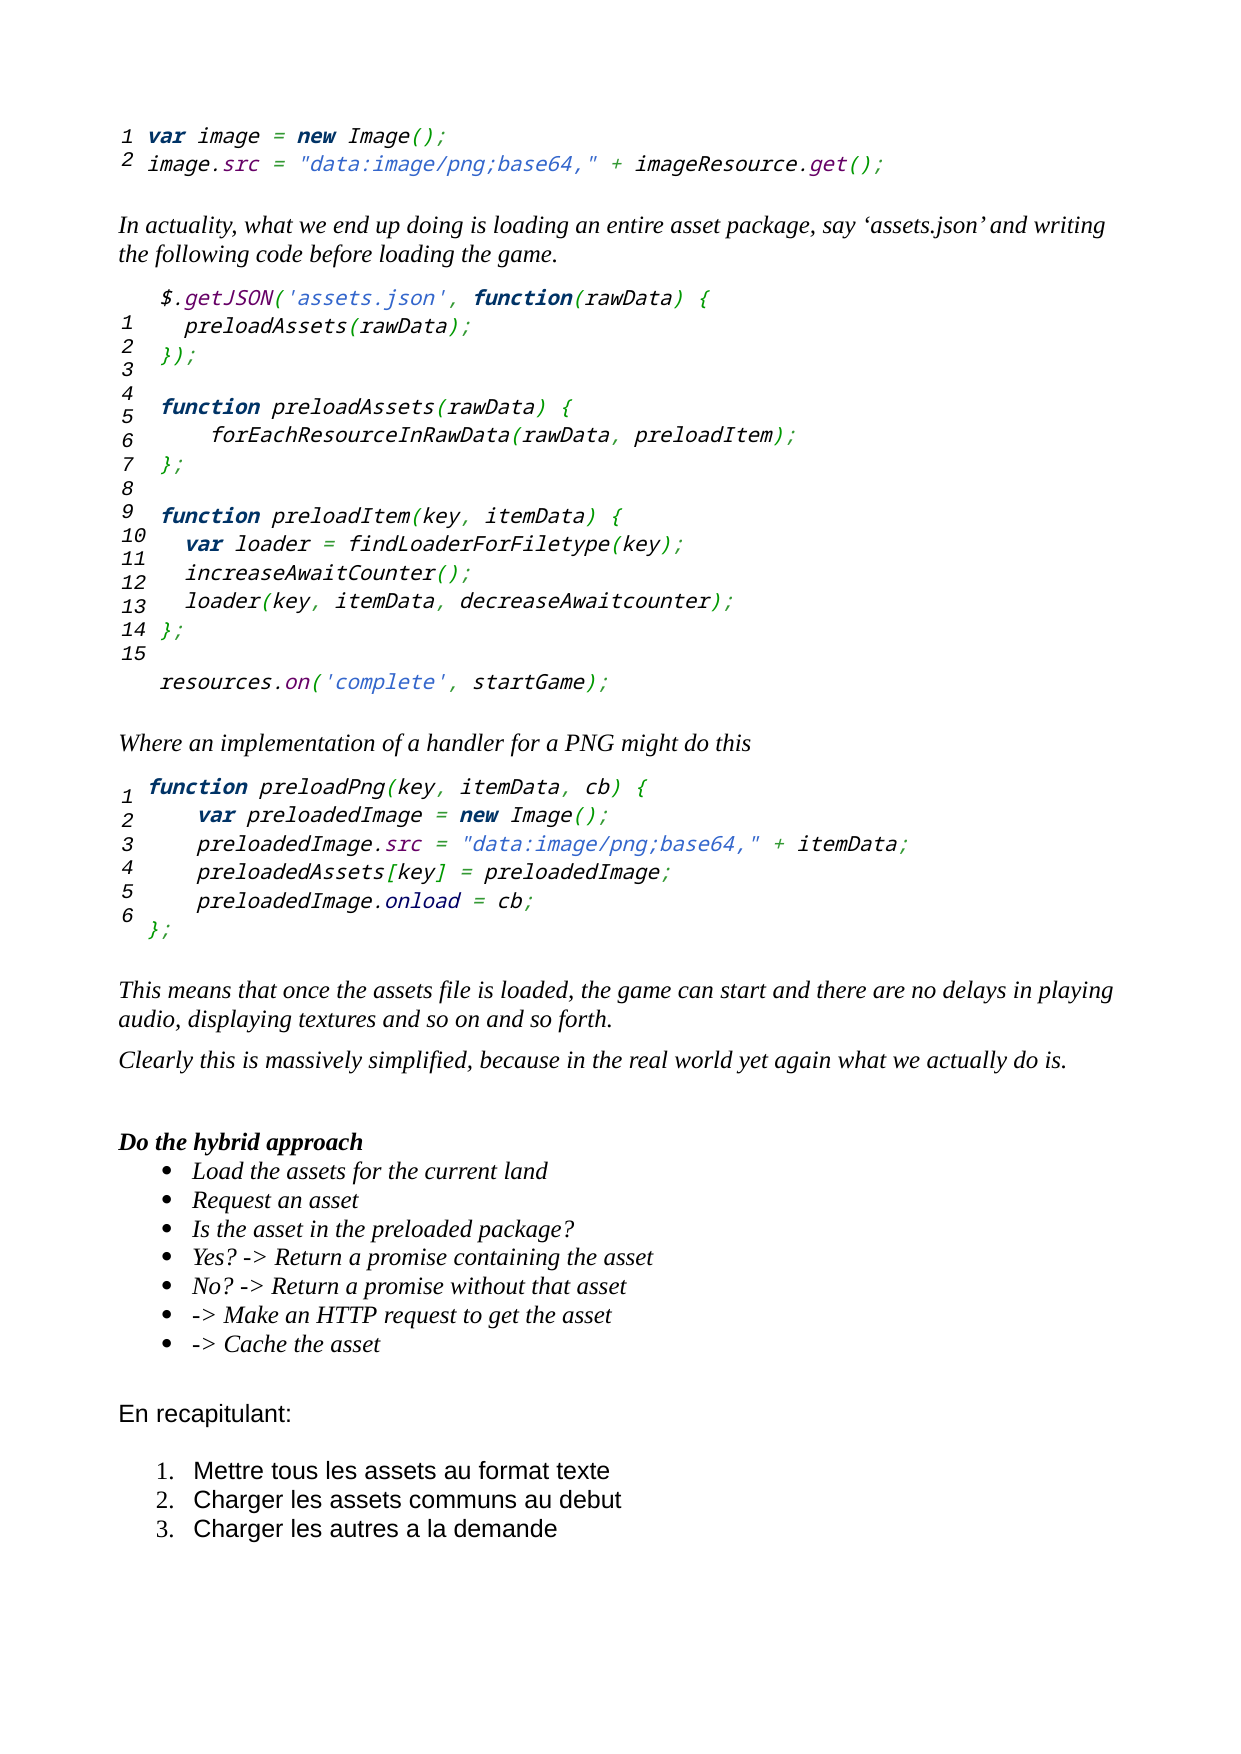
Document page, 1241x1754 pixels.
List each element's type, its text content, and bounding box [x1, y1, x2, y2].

table_header var image = new Image(); image.src = "data:image/png;base64," + imageResource.get(); [143, 118, 896, 210]
list Is the asset in the preloaded package? [162, 1214, 1122, 1242]
list Yes? -> Return a promise containing the asset [162, 1242, 1122, 1271]
list -> Cache the asset [162, 1329, 1122, 1357]
list Mettre tous les assets au format texte [156, 1456, 1122, 1485]
text Clearly this is massively simplified, because in the real world yet again what we actually do is. [118, 1045, 1122, 1074]
list Charger les assets communs au debut [156, 1485, 1122, 1514]
list Request an asset [162, 1185, 1122, 1214]
table_header function preloadPng(key, itemData, cb) { var preloadedImage = new Image(); preloadedImage.src = "data:image/png;base64," + itemData; preloadedAssets[key] = preloadedImage; preloadedImage.onload = cb; }; [143, 769, 921, 975]
text This means that once the assets file is loaded, the game can start and there are no delays in playing audio, displaying textures and so on and so forth. [118, 975, 1122, 1032]
text En recapitulant: [118, 1399, 1122, 1427]
table_header $.getJSON('assets.json', function(rawData) { preloadAssets(rawData); }); function preloadAssets(rawData) { forEachResourceInRawData(rawData, preloadItem); }; function preloadItem(key, itemData) { var loader = findLoaderForFiletype(key); increaseAwaitCounter(); loader(key, itemData, decreaseAwaitcounter); }; resources.on('complete', startGame); [156, 280, 809, 728]
list No? -> Return a promise without that asset [162, 1271, 1122, 1300]
table_header 1 2 3 4 5 6 [118, 769, 143, 975]
list Charger les autres a la demande [156, 1514, 1122, 1543]
text In actuality, what we end up doing is loading an entire asset package, say ‘assets.json’ and writing the following code before loading the game. [118, 210, 1122, 268]
text Do the hybrid approach [118, 1127, 1122, 1156]
table_header 1 2 3 4 5 6 7 8 9 10 11 12 13 14 15 [118, 280, 156, 728]
table_header 1 2 [118, 118, 143, 210]
text Where an implementation of a handler for a PNG might do this [118, 728, 1122, 757]
list -> Make an HTTP request to get the asset [162, 1300, 1122, 1329]
list Load the assets for the current land [162, 1156, 1122, 1185]
